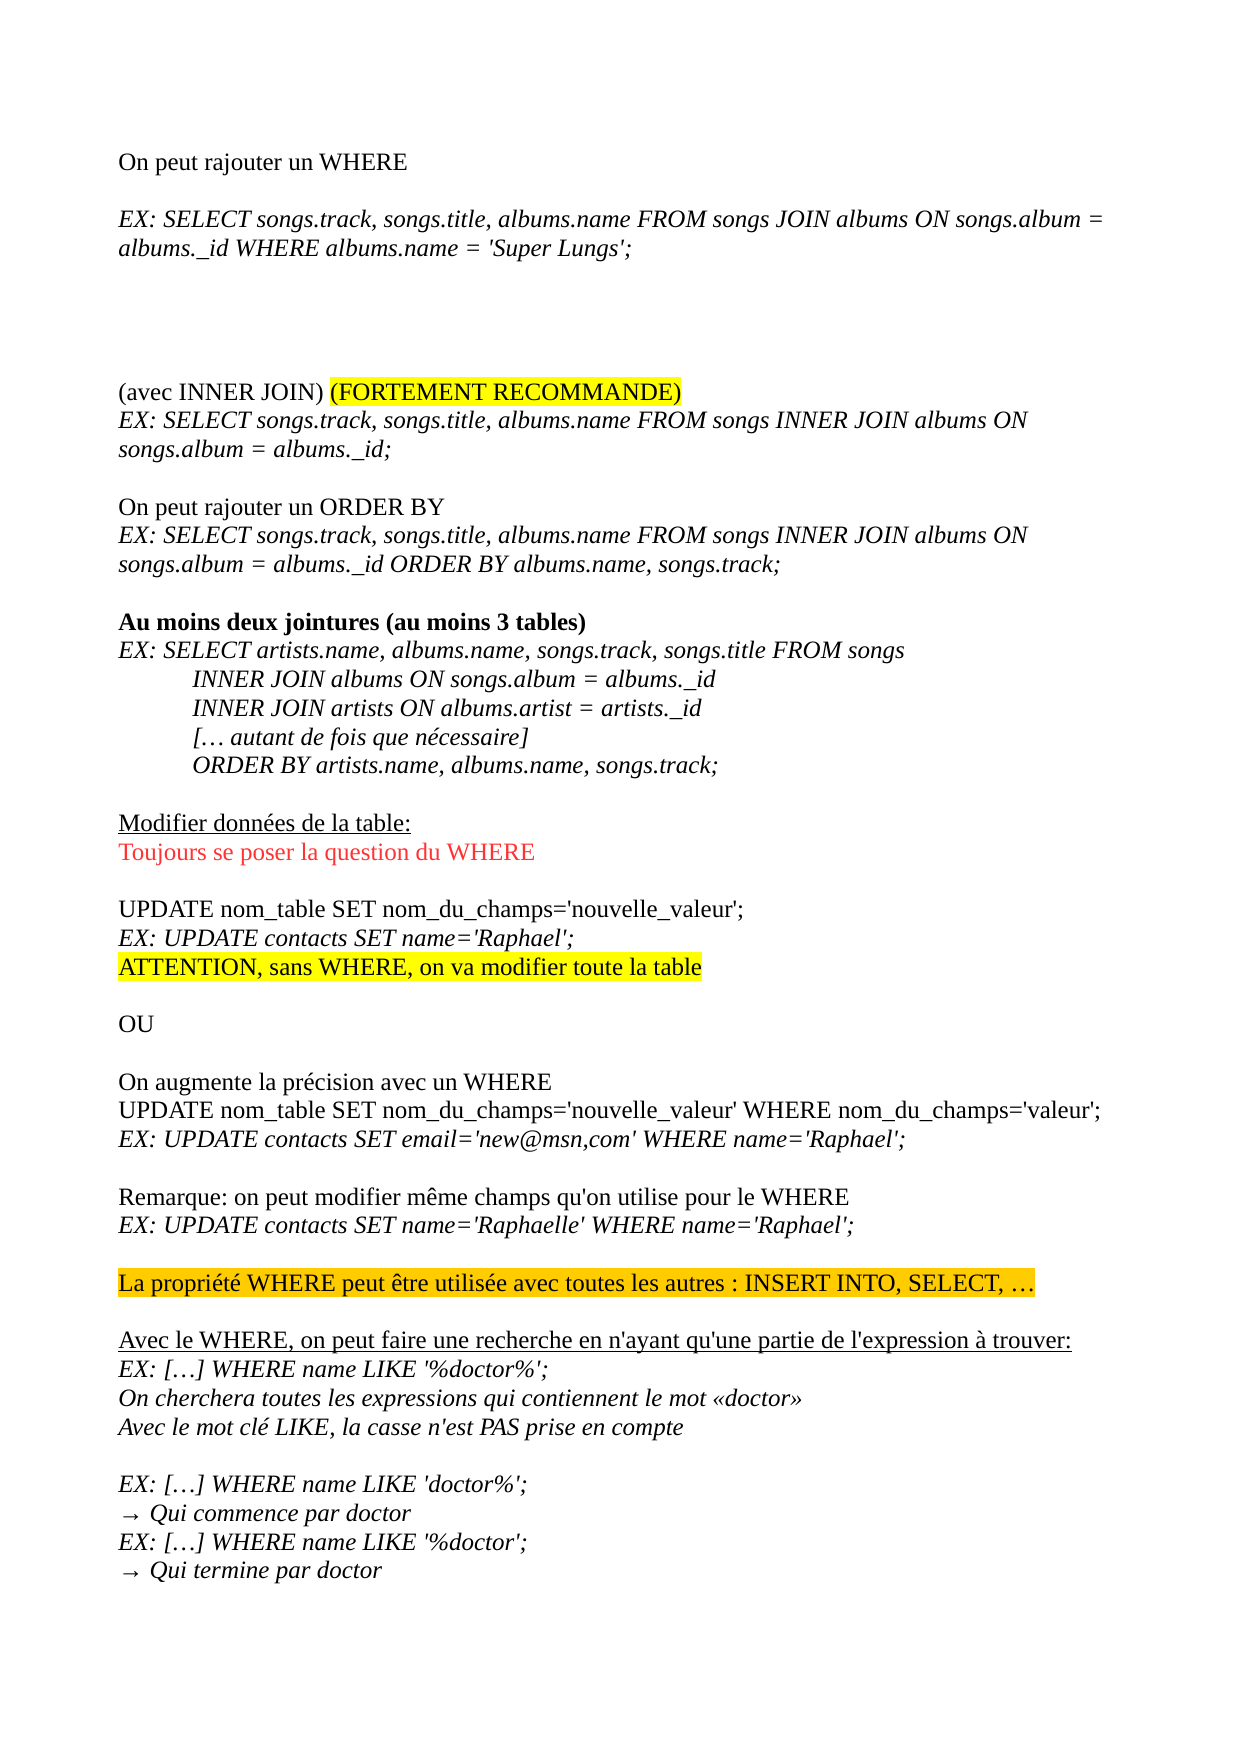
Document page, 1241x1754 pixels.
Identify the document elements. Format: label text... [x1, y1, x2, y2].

text OU [118, 1009, 1122, 1038]
text La propriété WHERE peut être utilisée avec toutes les autres : INSERT INTO, SELECT, … [118, 1268, 1122, 1297]
text EX: UPDATE contacts SET name='Raphaelle' WHERE name='Raphael'; [118, 1211, 1122, 1239]
text EX: SELECT songs.track, songs.title, albums.name FROM songs JOIN albums ON songs.album = albums._id WHERE albums.name = 'Super Lungs'; [118, 204, 1122, 262]
text UPDATE nom_table SET nom_du_champs='nouvelle_valeur'; [118, 894, 1122, 923]
text Au moins deux jointures (au moins 3 tables) [118, 607, 1122, 636]
text On cherchera toutes les expressions qui contiennent le mot «doctor» [118, 1383, 1122, 1412]
text EX: SELECT artists.name, albums.name, songs.track, songs.title FROM songs [118, 636, 1122, 664]
text → Qui termine par doctor [118, 1556, 1122, 1584]
text Avec le mot clé LIKE, la casse n'est PAS prise en compte [118, 1412, 1122, 1441]
text (avec INNER JOIN) (FORTEMENT RECOMMANDE) [118, 377, 1122, 406]
text [… autant de fois que nécessaire] [118, 722, 1122, 751]
text EX: […] WHERE name LIKE '%doctor%'; [118, 1354, 1122, 1383]
text ORDER BY artists.name, albums.name, songs.track; [118, 751, 1122, 779]
text EX: UPDATE contacts SET name='Raphael'; [118, 923, 1122, 952]
text EX: […] WHERE name LIKE '%doctor'; [118, 1527, 1122, 1556]
text → Qui commence par doctor [118, 1498, 1122, 1527]
text EX: SELECT songs.track, songs.title, albums.name FROM songs INNER JOIN albums ON songs.album = albums._id ORDER BY albums.name, songs.track; [118, 521, 1122, 578]
text Toujours se poser la question du WHERE [118, 837, 1122, 866]
text INNER JOIN albums ON songs.album = albums._id [118, 664, 1122, 693]
text On peut rajouter un WHERE [118, 147, 1122, 176]
text EX: […] WHERE name LIKE 'doctor%'; [118, 1469, 1122, 1498]
text ATTENTION, sans WHERE, on va modifier toute la table [118, 952, 1122, 981]
text EX: UPDATE contacts SET email='new@msn,com' WHERE name='Raphael'; [118, 1124, 1122, 1153]
text On augmente la précision avec un WHERE [118, 1067, 1122, 1096]
text Remarque: on peut modifier même champs qu'on utilise pour le WHERE [118, 1182, 1122, 1211]
text On peut rajouter un ORDER BY [118, 492, 1122, 521]
text EX: SELECT songs.track, songs.title, albums.name FROM songs INNER JOIN albums ON songs.album = albums._id; [118, 406, 1122, 463]
text Avec le WHERE, on peut faire une recherche en n'ayant qu'une partie de l'expression à trouver: [118, 1326, 1122, 1354]
text UPDATE nom_table SET nom_du_champs='nouvelle_valeur' WHERE nom_du_champs='valeur'; [118, 1096, 1122, 1124]
text Modifier données de la table: [118, 808, 1122, 837]
text INNER JOIN artists ON albums.artist = artists._id [118, 693, 1122, 722]
